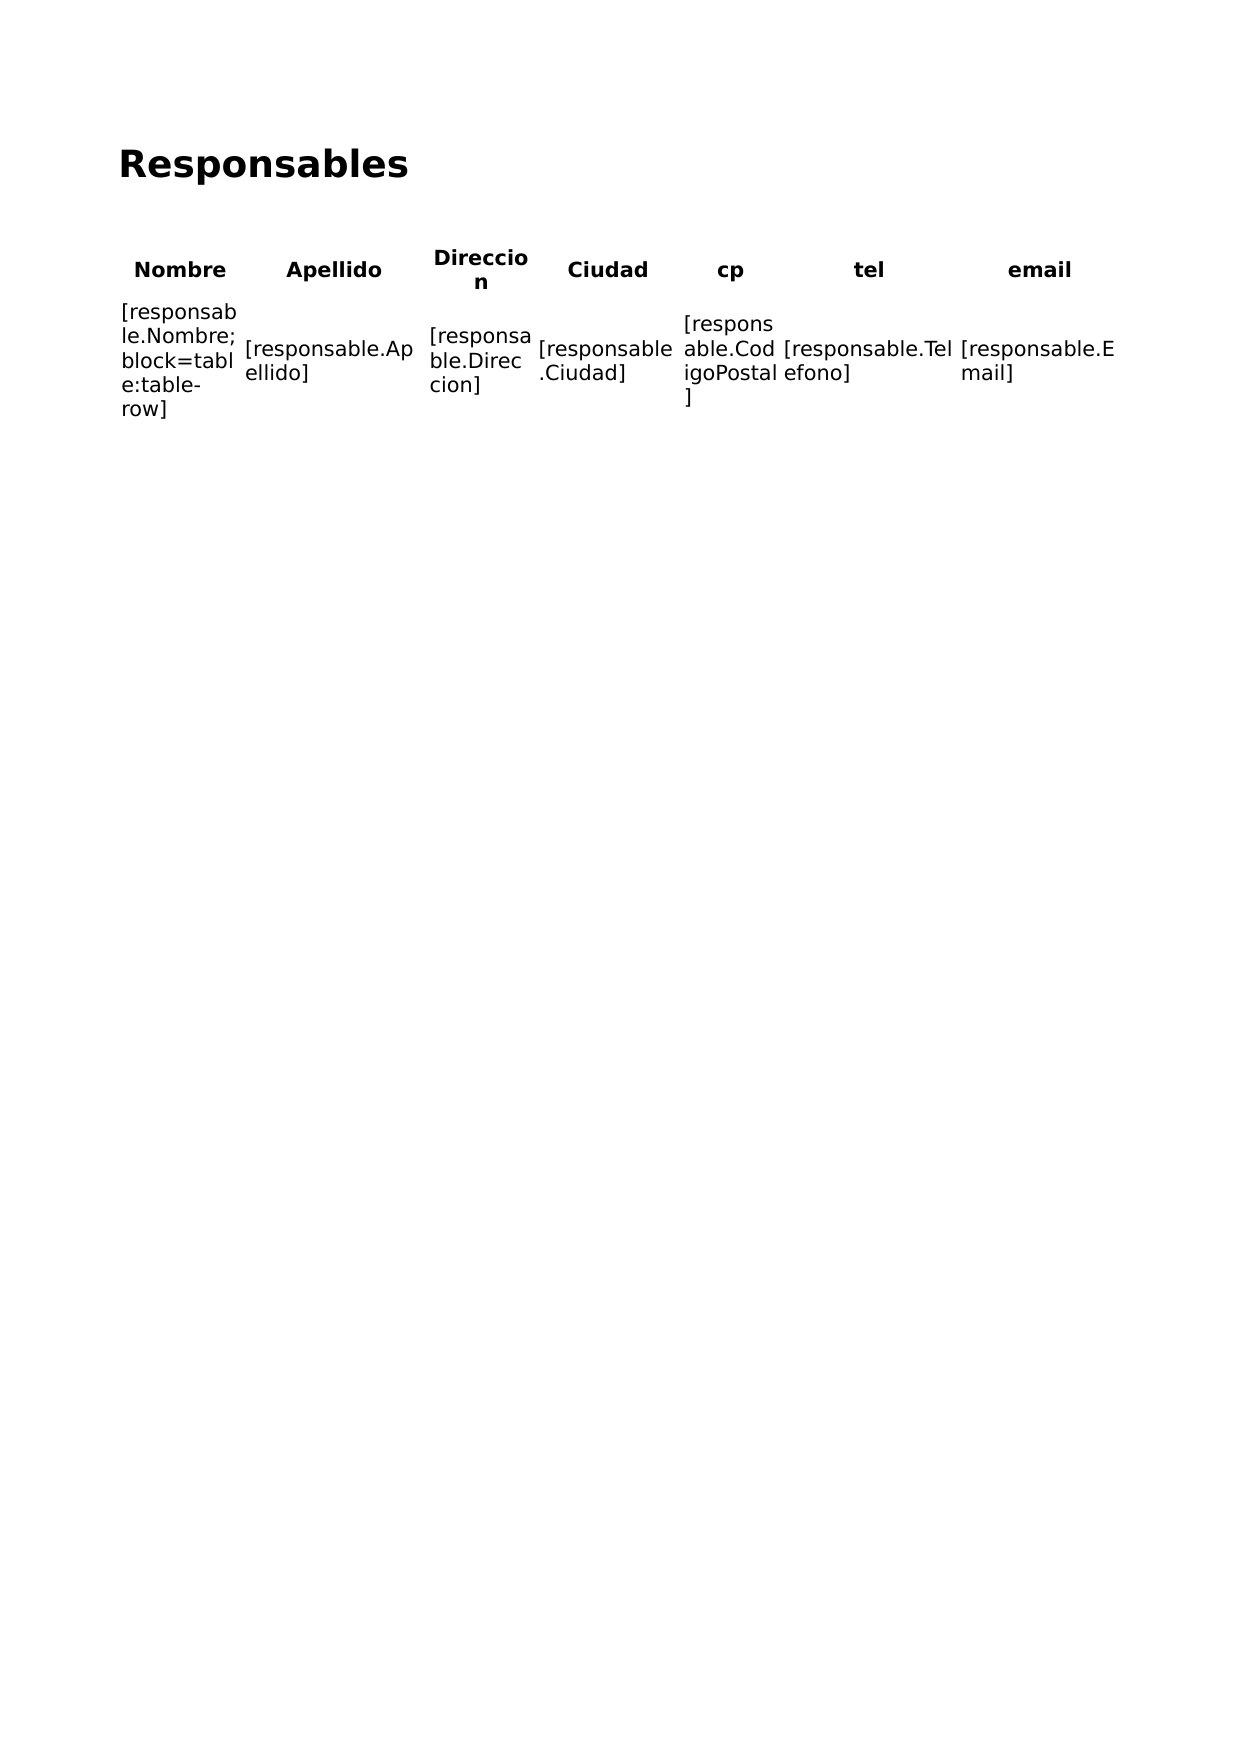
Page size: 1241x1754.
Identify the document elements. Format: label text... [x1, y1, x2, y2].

table_header email [958, 243, 1122, 297]
table_cell [responsable.Ciudad] [535, 297, 681, 424]
table_header Ciudad [535, 243, 681, 297]
table_header Nombre [118, 243, 242, 297]
table_header tel [781, 243, 958, 297]
table_cell [responsable.Apellido] [242, 297, 426, 424]
table_cell [responsable.Email] [958, 297, 1122, 424]
table_cell [responsable.CodigoPostal] [681, 297, 781, 424]
table_cell [responsable.Telefono] [781, 297, 958, 424]
table_cell [responsable.Nombre;block=table:table-row] [118, 297, 242, 424]
table_cell [responsable.Direccion] [426, 297, 535, 424]
table_header Apellido [242, 243, 426, 297]
table_header Direccion [426, 243, 535, 297]
table_header cp [681, 243, 781, 297]
subtitle Responsables [118, 143, 1122, 230]
